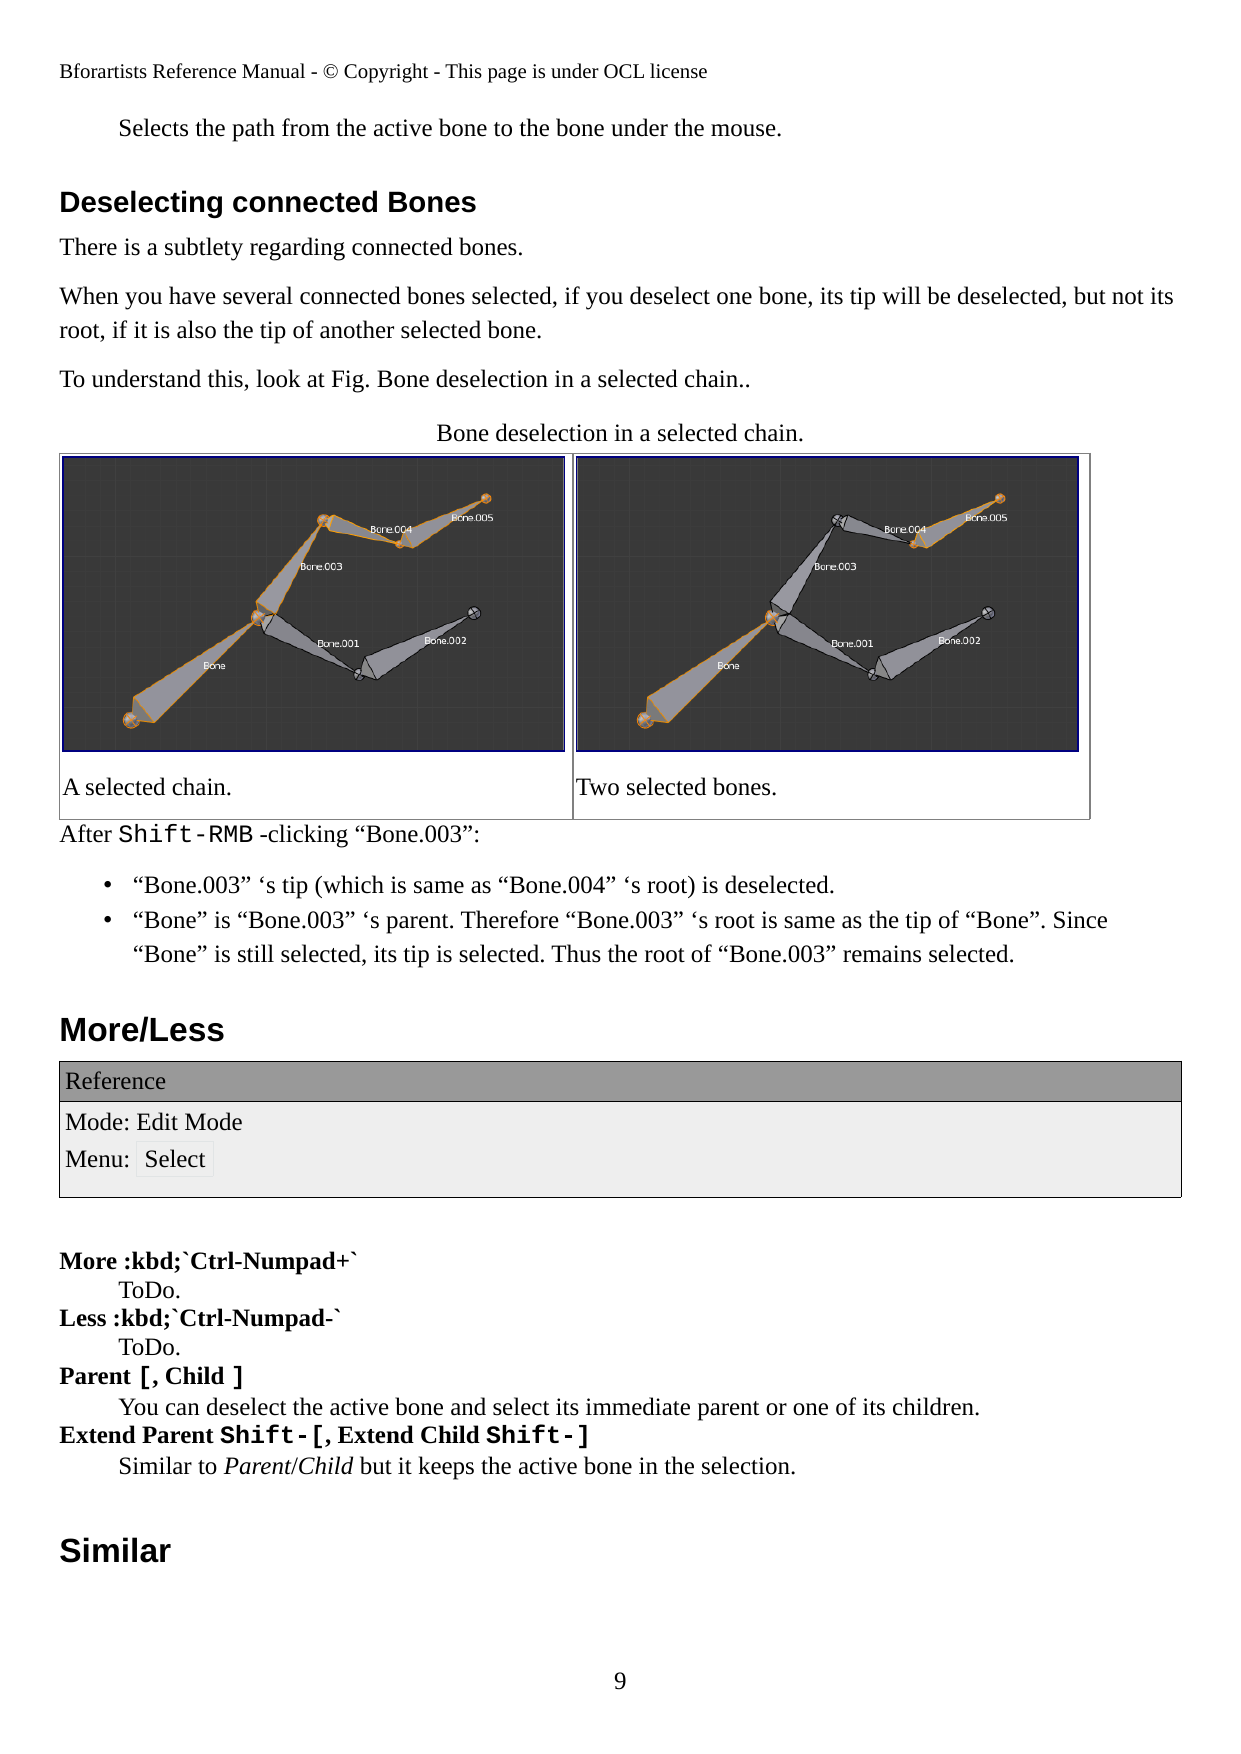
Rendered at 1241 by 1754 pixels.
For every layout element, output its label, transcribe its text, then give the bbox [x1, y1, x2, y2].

list “Bone” is “Bone.003” ‘s parent. Therefore “Bone.003” ‘s root is same as the tip of “Bone”. Since “Bone” is still selected, its tip is selected. Thus the root of “Bone.003” remains selected. [103, 905, 1181, 968]
text After Shift-RMB -clicking “Bone.003”: [59, 819, 1181, 850]
list “Bone.003” ‘s tip (which is same as “Bone.004” ‘s root) is deselected. [103, 871, 1181, 899]
subtitle Less :kbd;`Ctrl-Numpad-` [59, 1303, 1181, 1332]
subtitle More :kbd;`Ctrl-Numpad+` [59, 1246, 1181, 1275]
subtitle Similar [59, 1530, 1181, 1569]
list ToDo. [118, 1332, 1181, 1361]
list You can deselect the active bone and select its immediate parent or one of its children. [118, 1392, 1181, 1421]
text Bone deselection in a selected chain. [59, 418, 1181, 447]
table_cell Mode: Edit Mode Menu: Select [60, 1102, 1181, 1197]
subtitle Extend Parent Shift-[, Extend Child Shift-] [59, 1421, 1181, 1451]
text To understand this, look at Fig. Bone deselection in a selected chain.. [59, 364, 1181, 393]
text When you have several connected bones selected, if you deselect one bone, its tip will be deselected, but not its root, if it is also the tip of another selected bone. [59, 281, 1181, 344]
table_header A selected chain. [60, 454, 572, 819]
text There is a subtlety regarding connected bones. [59, 232, 1181, 260]
subtitle More/Less [59, 1009, 1181, 1048]
subtitle Parent [, Child ] [59, 1361, 1181, 1392]
picture [64, 458, 564, 750]
list Similar to Parent/Child but it keeps the active bone in the selection. [118, 1451, 1181, 1480]
subtitle Deselecting connected Bones [59, 185, 1181, 219]
table_header Reference [60, 1062, 1181, 1101]
list ToDo. [118, 1275, 1181, 1303]
table_header Two selected bones. [574, 454, 1089, 819]
picture [577, 458, 1077, 750]
list Selects the path from the active bone to the bone under the mouse. [118, 113, 1181, 141]
